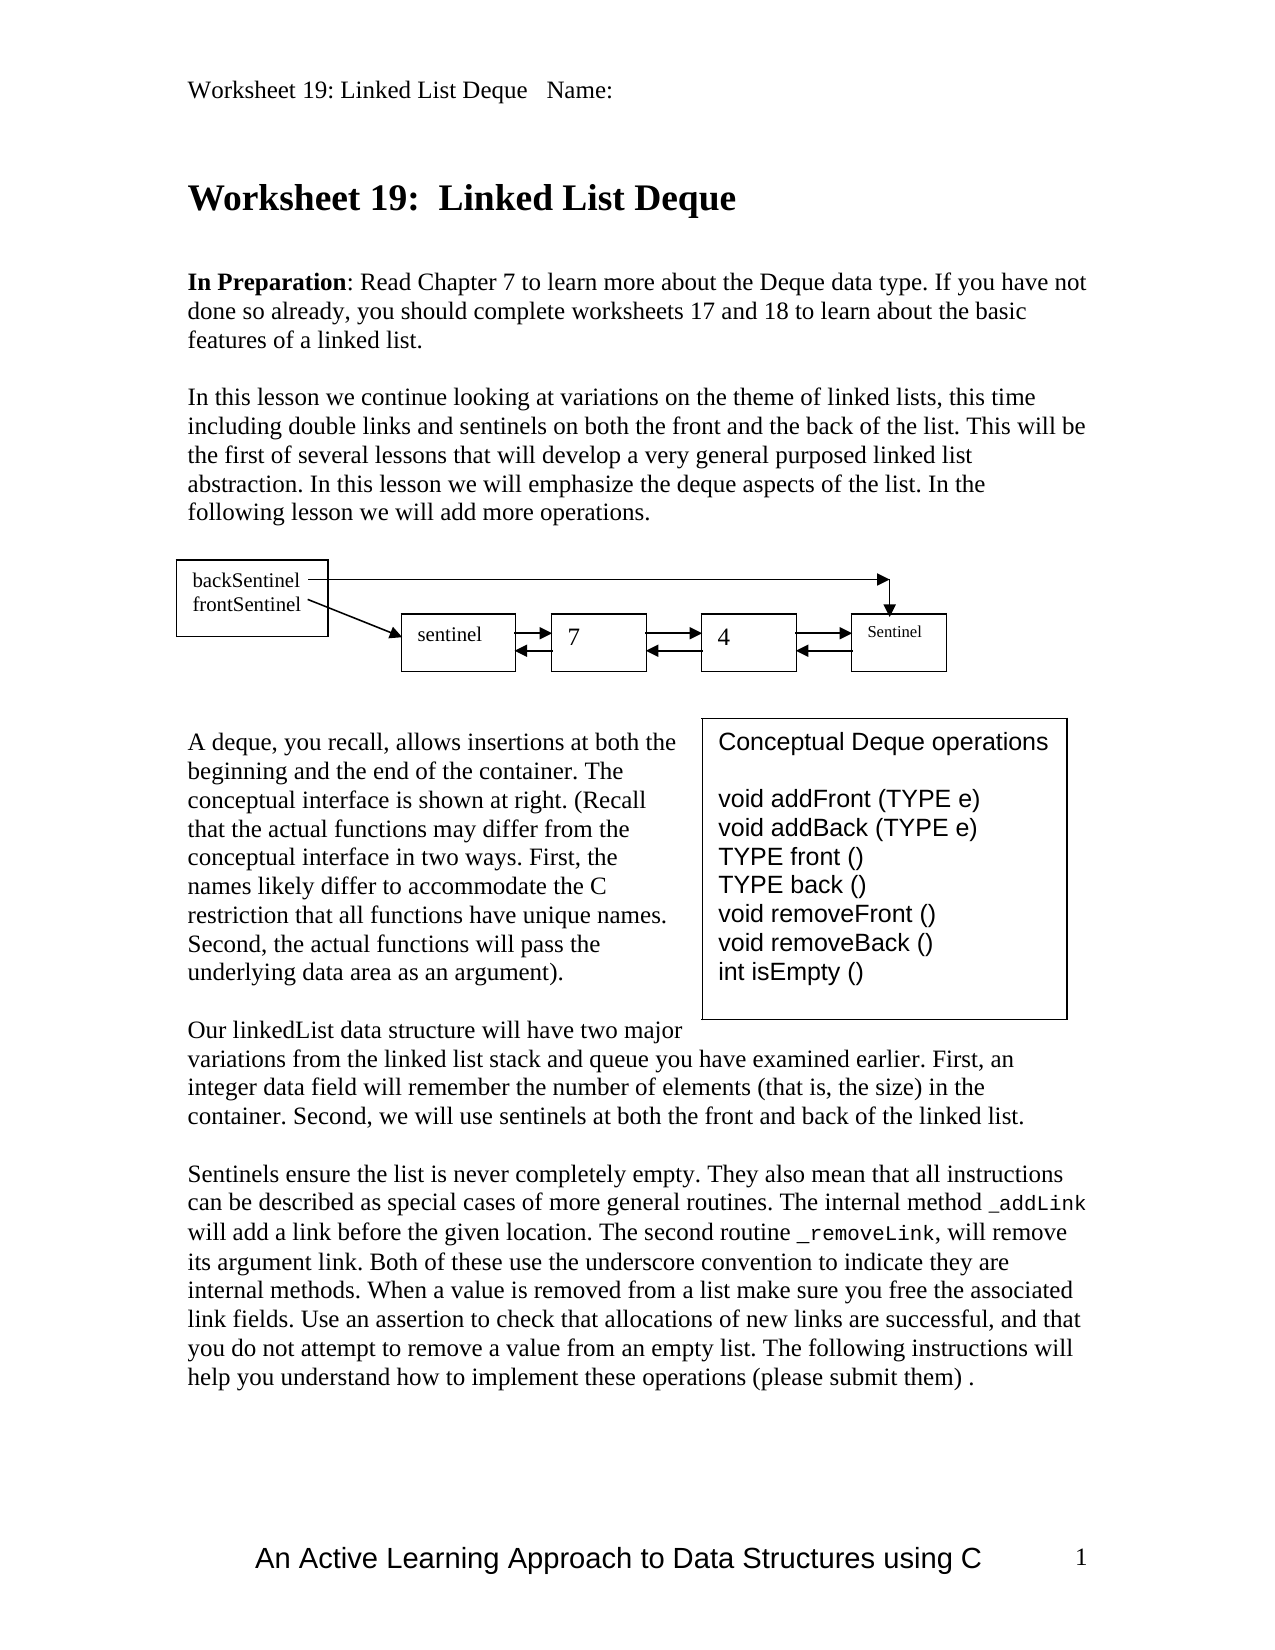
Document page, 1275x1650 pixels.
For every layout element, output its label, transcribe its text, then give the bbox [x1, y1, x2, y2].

text TYPE front () [718, 842, 1051, 870]
text sentinel [417, 622, 500, 646]
text Sentinel [867, 622, 931, 641]
text int isEmpty () [718, 957, 1051, 985]
text TYPE back () [718, 870, 1051, 899]
text In this lesson we continue looking at variations on the theme of linked lists, this time including double links and sentinels on both the front and the back of the list. This will be the first of several lessons that will develop a very general purposed linked list abstraction. In this lesson we will emphasize the deque aspects of the list. In the following lesson we will add more operations. [187, 382, 1087, 526]
subtitle Worksheet 19: Linked List Deque [187, 175, 1087, 218]
text Sentinels ensure the list is never completely empty. They also mean that all instructions can be described as special cases of more general routines. The internal method _addLink will add a link before the given location. The second routine _removeLink, will remove its argument link. Both of these use the underscore convention to indicate they are internal methods. When a value is removed from a list make sure you free the associated link fields. Use an assertion to check that allocations of new links are successful, and that you do not attempt to remove a value from an empty list. The following instructions will help you understand how to implement these operations (please submit them) . [187, 1159, 1087, 1390]
text 7 [567, 622, 631, 651]
text A deque, you recall, allows insertions at both the beginning and the end of the container. The conceptual interface is shown at right. (Recall that the actual functions may differ from the conceptual interface in two ways. First, the names likely differ to accommodate the C restriction that all functions have unique names. Second, the actual functions will pass the underlying data area as an argument). [187, 727, 701, 986]
text 4 [717, 622, 781, 651]
text void addFront (TYPE e) [718, 784, 1051, 813]
text void removeBack () [718, 928, 1051, 957]
text In Preparation: Read Chapter 7 to learn more about the Deque data type. If you have not done so already, you should complete worksheets 17 and 18 to learn about the basic features of a linked list. [187, 267, 1087, 354]
text Conceptual Deque operations [718, 727, 1051, 755]
text void addBack (TYPE e) [718, 813, 1051, 842]
text backSentinel [192, 568, 312, 592]
text Our linkedList data structure will have two major variations from the linked list stack and queue you have examined earlier. First, an integer data field will remember the number of elements (that is, the size) in the container. Second, we will use sentinels at both the front and back of the linked list. [187, 1015, 1087, 1130]
text void removeFront () [718, 899, 1051, 928]
text frontSentinel [192, 592, 312, 616]
